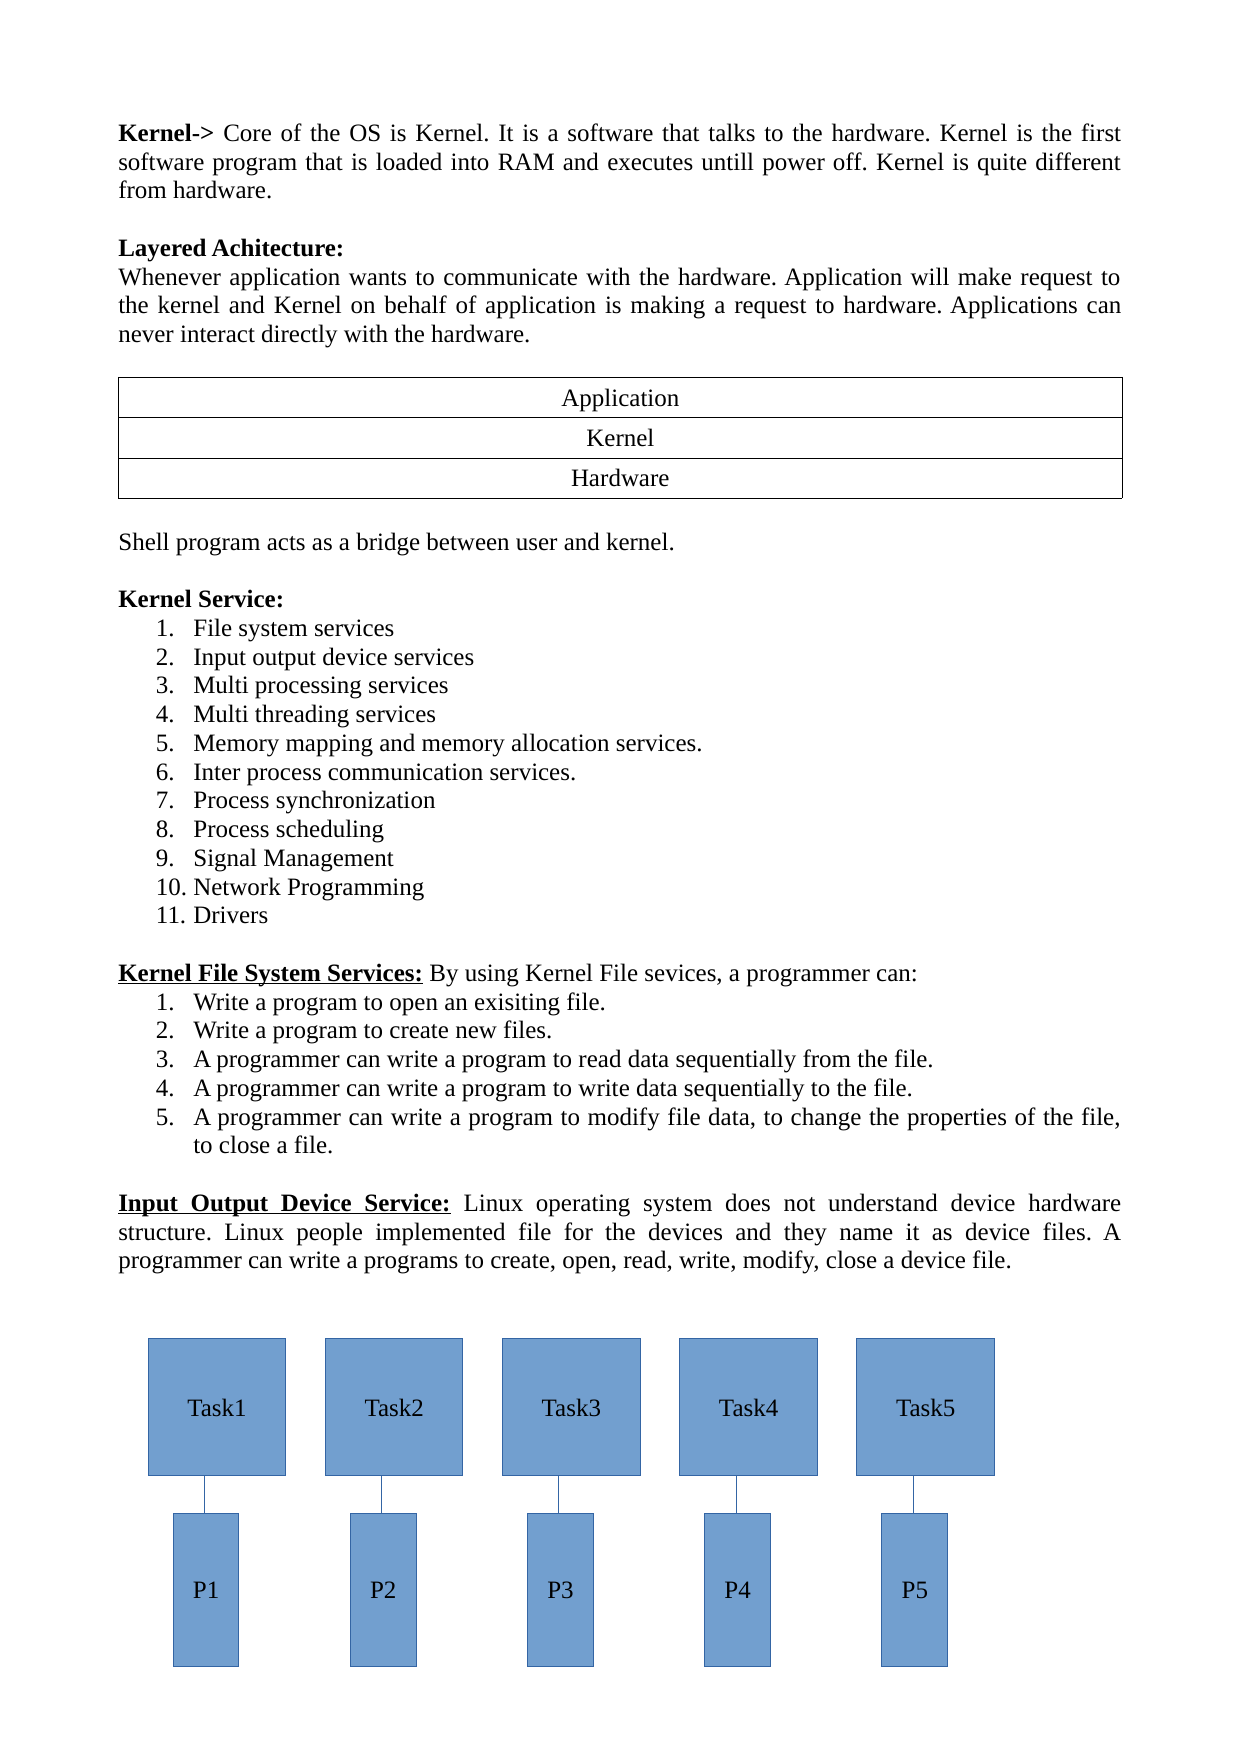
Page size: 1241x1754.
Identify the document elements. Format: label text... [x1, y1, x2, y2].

list Write a program to open an exisiting file. [156, 987, 1122, 1015]
table_header Application [119, 378, 1122, 417]
text Shell program acts as a bridge between user and kernel. [118, 527, 1122, 555]
list Multi threading services [156, 699, 1122, 728]
table_cell Kernel [119, 418, 1122, 457]
list A programmer can write a program to read data sequentially from the file. [156, 1044, 1122, 1073]
list Multi processing services [156, 670, 1122, 699]
text Whenever application wants to communicate with the hardware. Application will make request to the kernel and Kernel on behalf of application is making a request to hardware. Applications can never interact directly with the hardware. [118, 262, 1122, 348]
list Network Programming [156, 872, 1122, 900]
list Input output device services [156, 642, 1122, 670]
list Inter process communication services. [156, 757, 1122, 785]
text Kernel File System Services: By using Kernel File sevices, a programmer can: [118, 958, 1122, 987]
list Drivers [156, 900, 1122, 929]
text Kernel Service: [118, 584, 1122, 613]
list Process synchronization [156, 785, 1122, 814]
list A programmer can write a program to write data sequentially to the file. [156, 1073, 1122, 1102]
text Layered Achitecture: [118, 233, 1122, 262]
list File system services [156, 613, 1122, 642]
list Write a program to create new files. [156, 1015, 1122, 1044]
list Memory mapping and memory allocation services. [156, 728, 1122, 757]
list A programmer can write a program to modify file data, to change the properties of the file, to close a file. [156, 1102, 1122, 1159]
table_cell Hardware [119, 459, 1122, 498]
text Input Output Device Service: Linux operating system does not understand device hardware structure. Linux people implemented file for the devices and they name it as device files. A programmer can write a programs to create, open, read, write, modify, close a device file. [118, 1188, 1122, 1274]
list Signal Management [156, 843, 1122, 872]
list Process scheduling [156, 814, 1122, 843]
text Kernel-> Core of the OS is Kernel. It is a software that talks to the hardware. Kernel is the first software program that is loaded into RAM and executes untill power off. Kernel is quite different from hardware. [118, 118, 1122, 204]
